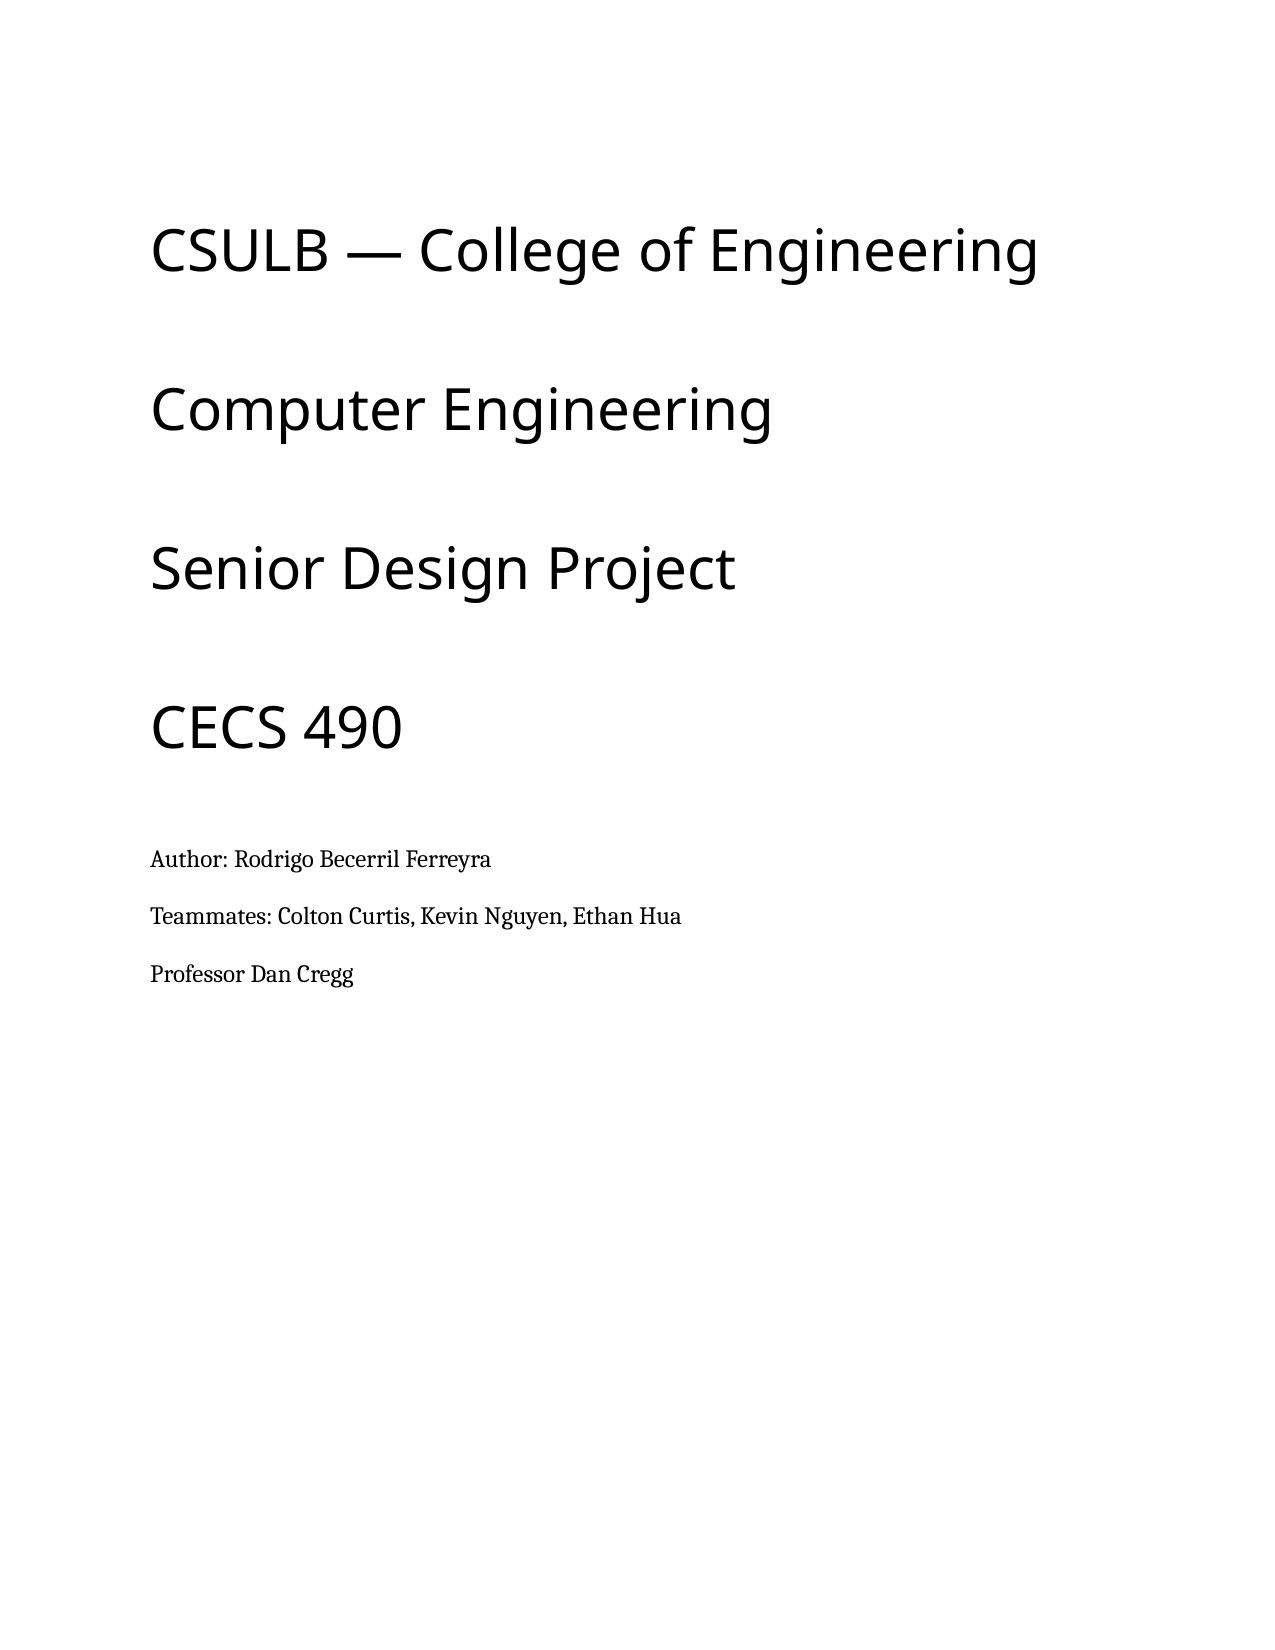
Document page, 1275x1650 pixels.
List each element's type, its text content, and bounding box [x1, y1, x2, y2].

text Teammates: Colton Curtis, Kevin Nguyen, Ethan Hua [150, 902, 1125, 931]
text Author: Rodrigo Becerril Ferreyra [150, 844, 1125, 873]
text Computer Engineering [150, 368, 1125, 447]
text Senior Design Project [150, 527, 1125, 606]
text CSULB — College of Engineering [150, 209, 1125, 288]
text CECS 490 [150, 686, 1125, 765]
text Professor Dan Cregg [150, 959, 1125, 988]
